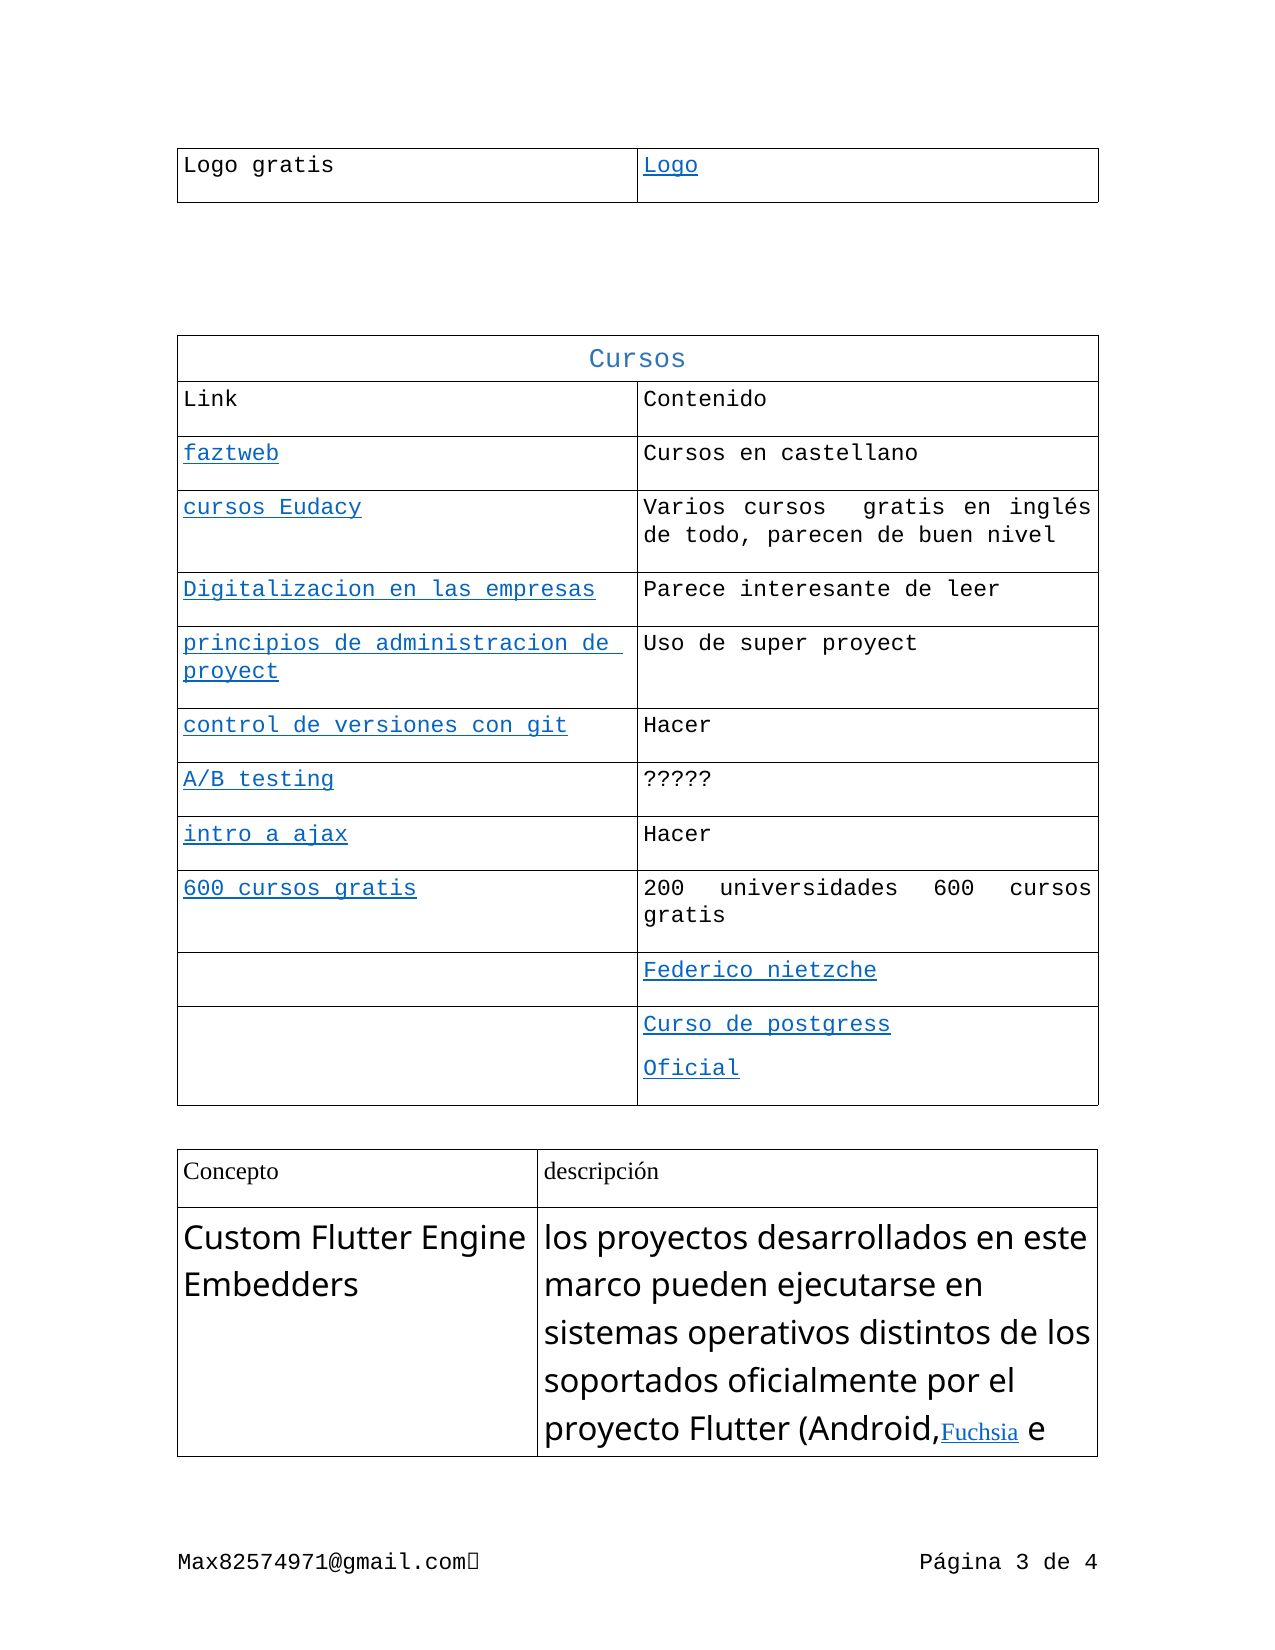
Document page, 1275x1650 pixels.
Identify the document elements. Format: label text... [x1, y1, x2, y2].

table_cell Uso de super proyect [638, 627, 1098, 708]
table_cell Federico nietzche [638, 953, 1098, 1006]
table_cell Custom Flutter Engine Embedders [178, 1208, 537, 1456]
table_cell Varios cursos gratis en inglés de todo, parecen de buen nivel [638, 491, 1098, 572]
table_cell Link [178, 382, 637, 436]
table_cell intro a ajax [178, 817, 637, 870]
table_cell cursos Eudacy [178, 491, 637, 572]
table_cell ????? [638, 763, 1098, 816]
table_cell Logo [638, 149, 1098, 202]
table_cell Hacer [638, 817, 1098, 870]
table_cell Logo gratis [178, 149, 637, 202]
table_cell 600 cursos gratis [178, 871, 637, 952]
table_cell control de versiones con git [178, 709, 637, 762]
table_cell Digitalizacion en las empresas [178, 573, 637, 626]
table_cell Contenido [638, 382, 1098, 436]
table_cell 200 universidades 600 cursos gratis [638, 871, 1098, 952]
table_cell principios de administracion de proyect [178, 627, 637, 708]
table_cell Parece interesante de leer [638, 573, 1098, 626]
table_cell Cursos en castellano [638, 437, 1098, 490]
table_cell Curso de postgress Oficial [638, 1007, 1098, 1105]
table_header descripción [538, 1150, 1097, 1207]
table_cell A/B testing [178, 763, 637, 816]
table_header Concepto [178, 1150, 537, 1207]
table_cell faztweb [178, 437, 637, 490]
table_cell [178, 1007, 637, 1105]
table_cell Hacer [638, 709, 1098, 762]
table_cell [178, 953, 637, 1006]
table_header Cursos [178, 336, 1098, 381]
table_cell los proyectos desarrollados en este marco pueden ejecutarse en sistemas operativos distintos de los soportados oficialmente por el proyecto Flutter (Android,Fuchsia e [538, 1208, 1097, 1456]
